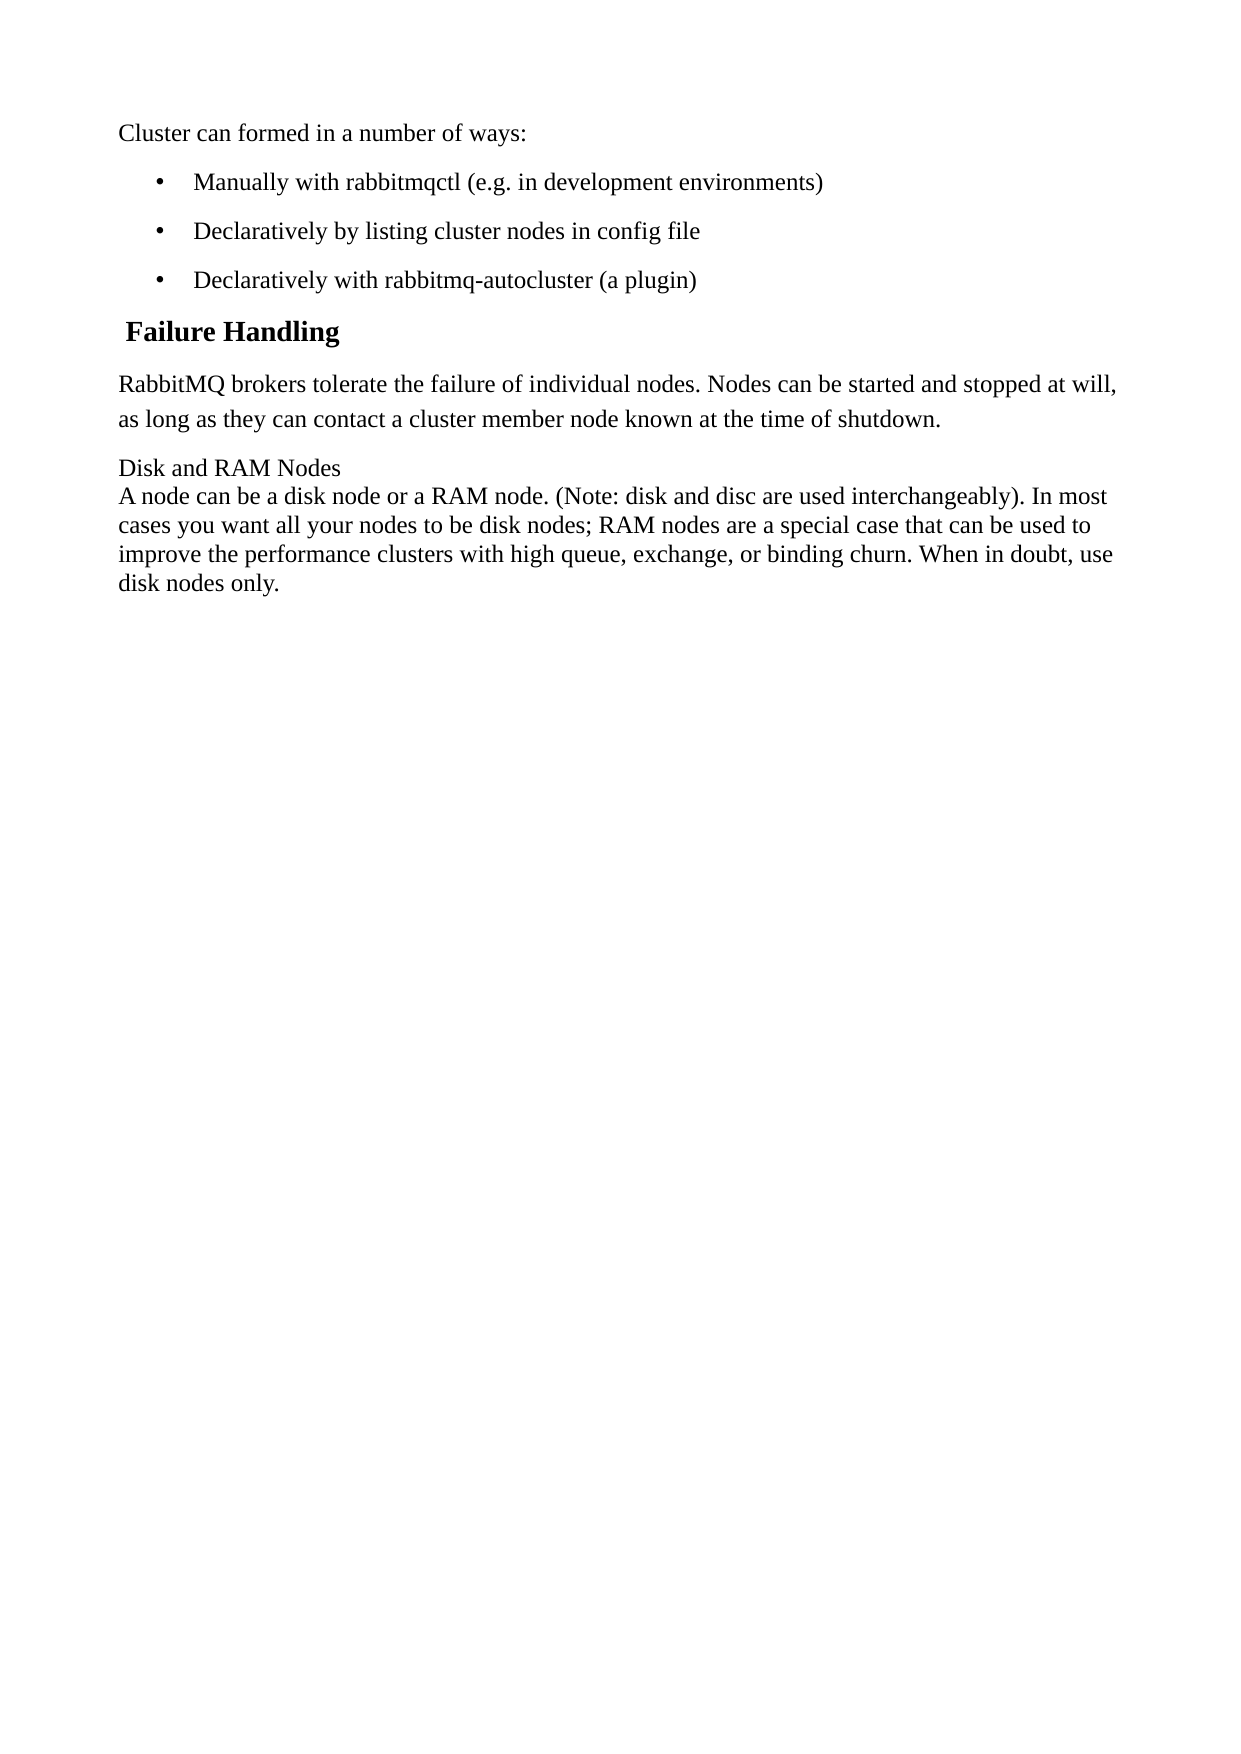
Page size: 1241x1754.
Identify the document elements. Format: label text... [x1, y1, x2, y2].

list Declaratively by listing cluster nodes in config file [156, 216, 1122, 245]
text Failure Handling [118, 314, 1122, 348]
text RabbitMQ brokers tolerate the failure of individual nodes. Nodes can be started and stopped at will, as long as they can contact a cluster member node known at the time of shutdown. [118, 369, 1122, 432]
subtitle Disk and RAM Nodes [118, 453, 1122, 481]
text A node can be a disk node or a RAM node. (Note: disk and disc are used interchangeably). In most cases you want all your nodes to be disk nodes; RAM nodes are a special case that can be used to improve the performance clusters with high queue, exchange, or binding churn. When in doubt, use disk nodes only. [118, 481, 1122, 596]
text Cluster can formed in a number of ways: [118, 118, 1122, 147]
list Manually with rabbitmqctl (e.g. in development environments) [156, 167, 1122, 196]
list Declaratively with rabbitmq-autocluster (a plugin) [156, 265, 1122, 294]
